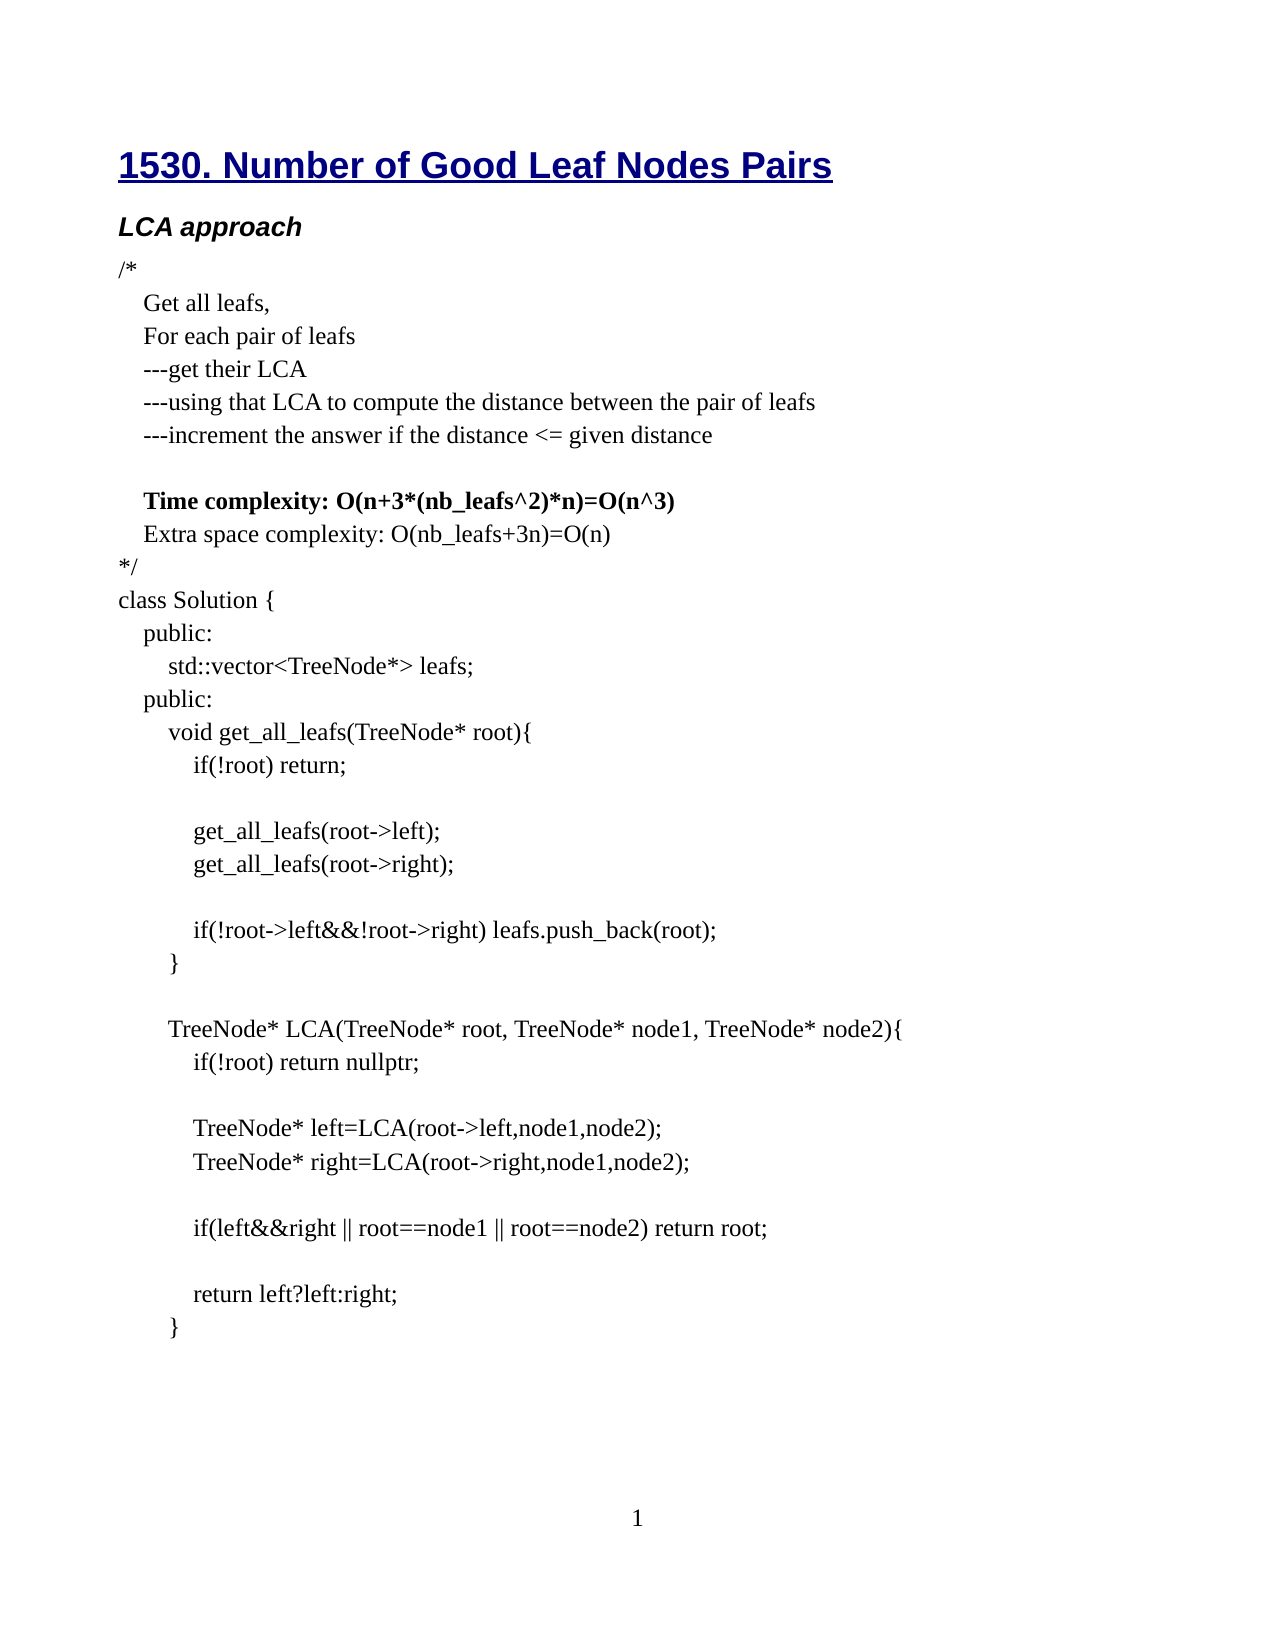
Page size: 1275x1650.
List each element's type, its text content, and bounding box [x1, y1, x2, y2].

text if(!root) return; [118, 750, 1157, 779]
text ---get their LCA [118, 354, 1157, 383]
text if(!root->left&&!root->right) leafs.push_back(root); [118, 915, 1157, 944]
text For each pair of leafs [118, 321, 1157, 350]
text TreeNode* right=LCA(root->right,node1,node2); [118, 1147, 1157, 1175]
text Time complexity: O(n+3*(nb_leafs^2)*n)=O(n^3) [118, 486, 1157, 515]
text ---increment the answer if the distance <= given distance [118, 420, 1157, 449]
text } [118, 1312, 1157, 1340]
text TreeNode* LCA(TreeNode* root, TreeNode* node1, TreeNode* node2){ [118, 1014, 1157, 1043]
text return left?left:right; [118, 1279, 1157, 1307]
text Extra space complexity: O(nb_leafs+3n)=O(n) [118, 519, 1157, 548]
text public: [118, 684, 1157, 713]
text /* [118, 255, 1157, 284]
text TreeNode* left=LCA(root->left,node1,node2); [118, 1113, 1157, 1142]
text Get all leafs, [118, 288, 1157, 317]
subtitle LCA approach [118, 211, 1157, 242]
text if(left&&right || root==node1 || root==node2) return root; [118, 1213, 1157, 1241]
text get_all_leafs(root->left); [118, 816, 1157, 845]
text if(!root) return nullptr; [118, 1047, 1157, 1076]
text } [118, 948, 1157, 977]
text ---using that LCA to compute the distance between the pair of leafs [118, 387, 1157, 416]
text public: [118, 618, 1157, 647]
text std::vector<TreeNode*> leafs; [118, 651, 1157, 680]
text */ [118, 552, 1157, 581]
text class Solution { [118, 585, 1157, 614]
subtitle 1530. Number of Good Leaf Nodes Pairs [118, 143, 1157, 186]
text void get_all_leafs(TreeNode* root){ [118, 717, 1157, 746]
text get_all_leafs(root->right); [118, 849, 1157, 878]
